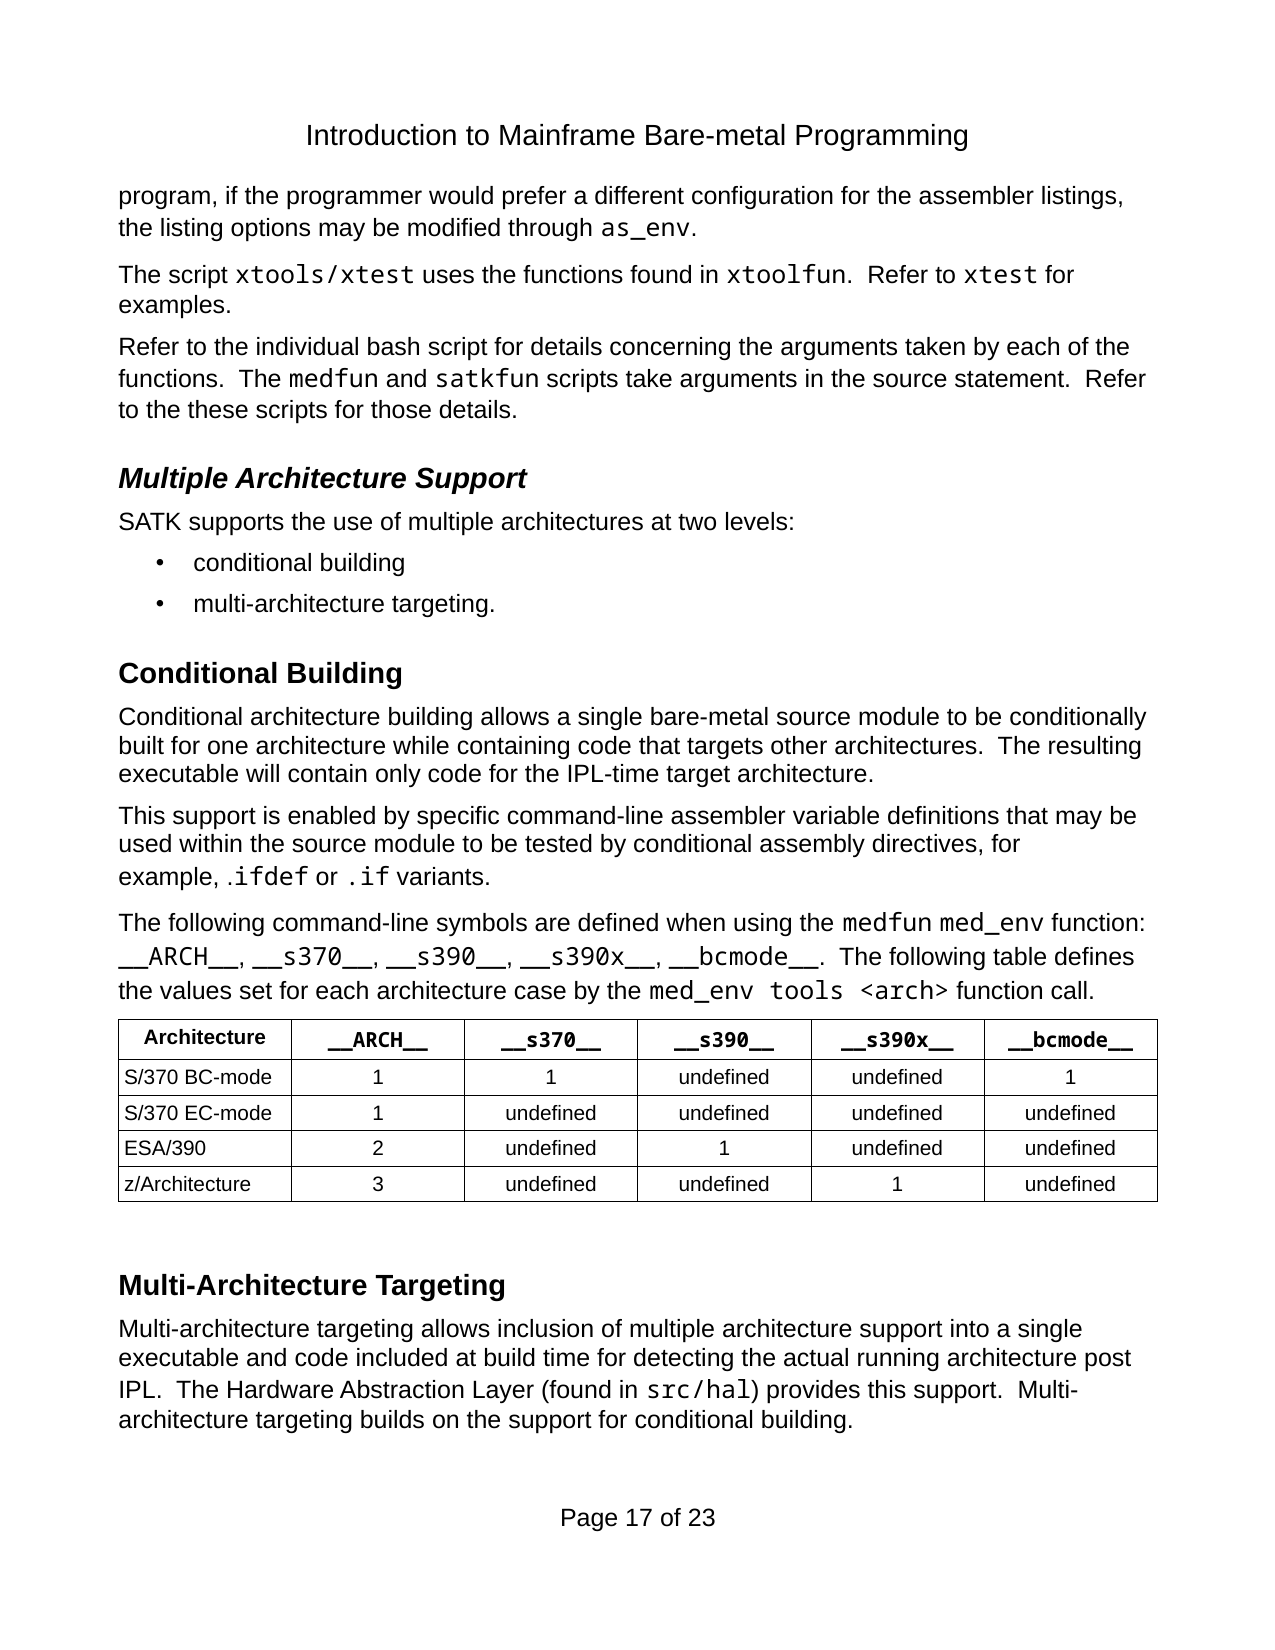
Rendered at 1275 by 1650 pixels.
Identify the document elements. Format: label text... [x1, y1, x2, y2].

table_header __s390x__ [812, 1020, 984, 1059]
text Refer to the individual bash script for details concerning the arguments taken by each of the functions. The medfun and satkfun scripts take arguments in the source statement. Refer to the these scripts for those details. [118, 332, 1157, 423]
table_cell 1 [465, 1060, 637, 1095]
table_cell undefined [638, 1167, 811, 1201]
table_cell 1 [292, 1096, 464, 1130]
table_header Architecture [119, 1020, 291, 1059]
table_cell undefined [812, 1096, 984, 1130]
table_cell undefined [812, 1060, 984, 1095]
table_header __s370__ [465, 1020, 637, 1059]
table_cell 3 [292, 1167, 464, 1201]
table_cell 2 [292, 1131, 464, 1166]
table_cell undefined [638, 1096, 811, 1130]
text SATK supports the use of multiple architectures at two levels: [118, 507, 1157, 536]
table_cell undefined [465, 1167, 637, 1201]
table_cell undefined [638, 1060, 811, 1095]
table_cell undefined [985, 1096, 1157, 1130]
list conditional building [156, 548, 1157, 577]
table_cell 1 [638, 1131, 811, 1166]
list multi-architecture targeting. [156, 589, 1157, 618]
table_cell undefined [985, 1131, 1157, 1166]
table_header __bcmode__ [985, 1020, 1157, 1059]
table_header __s390__ [638, 1020, 811, 1059]
table_cell undefined [465, 1131, 637, 1166]
table_header __ARCH__ [292, 1020, 464, 1059]
text This support is enabled by specific command-line assembler variable definitions that may be used within the source module to be tested by conditional assembly directives, for example, .ifdef or .if variants. [118, 801, 1157, 892]
table_cell S/370 BC-mode [119, 1060, 291, 1095]
table_cell undefined [812, 1131, 984, 1166]
table_cell S/370 EC-mode [119, 1096, 291, 1130]
text The following command-line symbols are defined when using the medfun med_env function: __ARCH__, __s370__, __s390__, __s390x__, __bcmode__. The following table defines the values set for each architecture case by the med_env tools <arch> function call. [118, 905, 1157, 1007]
subtitle Conditional Building [118, 656, 1157, 689]
subtitle Multi-Architecture Targeting [118, 1268, 1157, 1301]
table_cell ESA/390 [119, 1131, 291, 1166]
text The script xtools/xtest uses the functions found in xtoolfun. Refer to xtest for examples. [118, 256, 1157, 319]
table_cell z/Architecture [119, 1167, 291, 1201]
subtitle Multiple Architecture Support [118, 461, 1157, 494]
table_cell undefined [465, 1096, 637, 1130]
text program, if the programmer would prefer a different configuration for the assembler listings, the listing options may be modified through as_env. [118, 181, 1157, 244]
table_cell 1 [812, 1167, 984, 1201]
table_cell 1 [292, 1060, 464, 1095]
table_cell undefined [985, 1167, 1157, 1201]
table_cell 1 [985, 1060, 1157, 1095]
text Conditional architecture building allows a single bare-metal source module to be conditionally built for one architecture while containing code that targets other architectures. The resulting executable will contain only code for the IPL-time target architecture. [118, 702, 1157, 788]
text Multi-architecture targeting allows inclusion of multiple architecture support into a single executable and code included at build time for detecting the actual running architecture post IPL. The Hardware Abstraction Layer (found in src/hal) provides this support. Multi-architecture targeting builds on the support for conditional building. [118, 1314, 1157, 1434]
